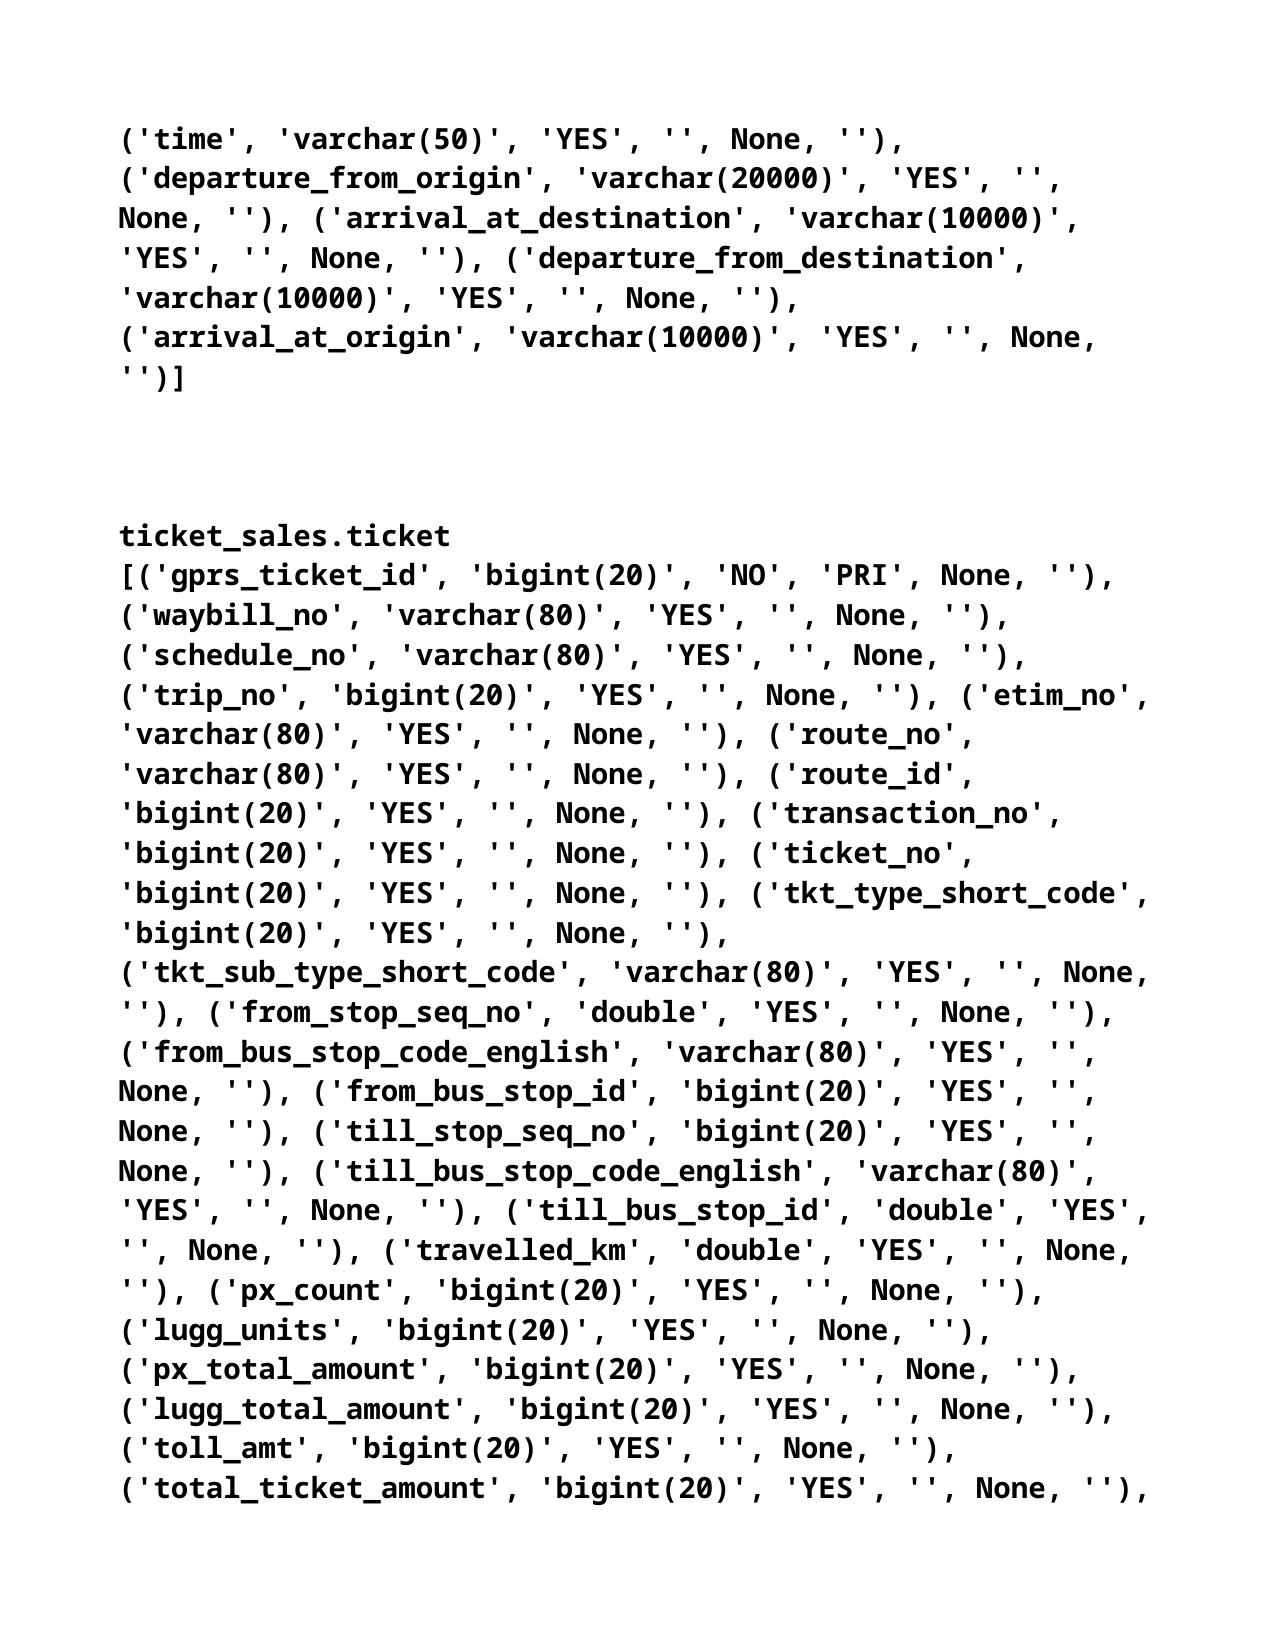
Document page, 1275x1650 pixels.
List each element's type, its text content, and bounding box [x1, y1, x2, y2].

text ticket_sales.ticket [118, 515, 1157, 555]
text ('time', 'varchar(50)', 'YES', '', None, ''), ('departure_from_origin', 'varchar(20000)', 'YES', '', None, ''), ('arrival_at_destination', 'varchar(10000)', 'YES', '', None, ''), ('departure_from_destination', 'varchar(10000)', 'YES', '', None, ''), ('arrival_at_origin', 'varchar(10000)', 'YES', '', None, '')] [118, 118, 1157, 396]
text [('gprs_ticket_id', 'bigint(20)', 'NO', 'PRI', None, ''), ('waybill_no', 'varchar(80)', 'YES', '', None, ''), ('schedule_no', 'varchar(80)', 'YES', '', None, ''), ('trip_no', 'bigint(20)', 'YES', '', None, ''), ('etim_no', 'varchar(80)', 'YES', '', None, ''), ('route_no', 'varchar(80)', 'YES', '', None, ''), ('route_id', 'bigint(20)', 'YES', '', None, ''), ('transaction_no', 'bigint(20)', 'YES', '', None, ''), ('ticket_no', 'bigint(20)', 'YES', '', None, ''), ('tkt_type_short_code', 'bigint(20)', 'YES', '', None, ''), ('tkt_sub_type_short_code', 'varchar(80)', 'YES', '', None, ''), ('from_stop_seq_no', 'double', 'YES', '', None, ''), ('from_bus_stop_code_english', 'varchar(80)', 'YES', '', None, ''), ('from_bus_stop_id', 'bigint(20)', 'YES', '', None, ''), ('till_stop_seq_no', 'bigint(20)', 'YES', '', None, ''), ('till_bus_stop_code_english', 'varchar(80)', 'YES', '', None, ''), ('till_bus_stop_id', 'double', 'YES', '', None, ''), ('travelled_km', 'double', 'YES', '', None, ''), ('px_count', 'bigint(20)', 'YES', '', None, ''), ('lugg_units', 'bigint(20)', 'YES', '', None, ''), ('px_total_amount', 'bigint(20)', 'YES', '', None, ''), ('lugg_total_amount', 'bigint(20)', 'YES', '', None, ''), ('toll_amt', 'bigint(20)', 'YES', '', None, ''), ('total_ticket_amount', 'bigint(20)', 'YES', '', None, ''), [118, 555, 1157, 1507]
